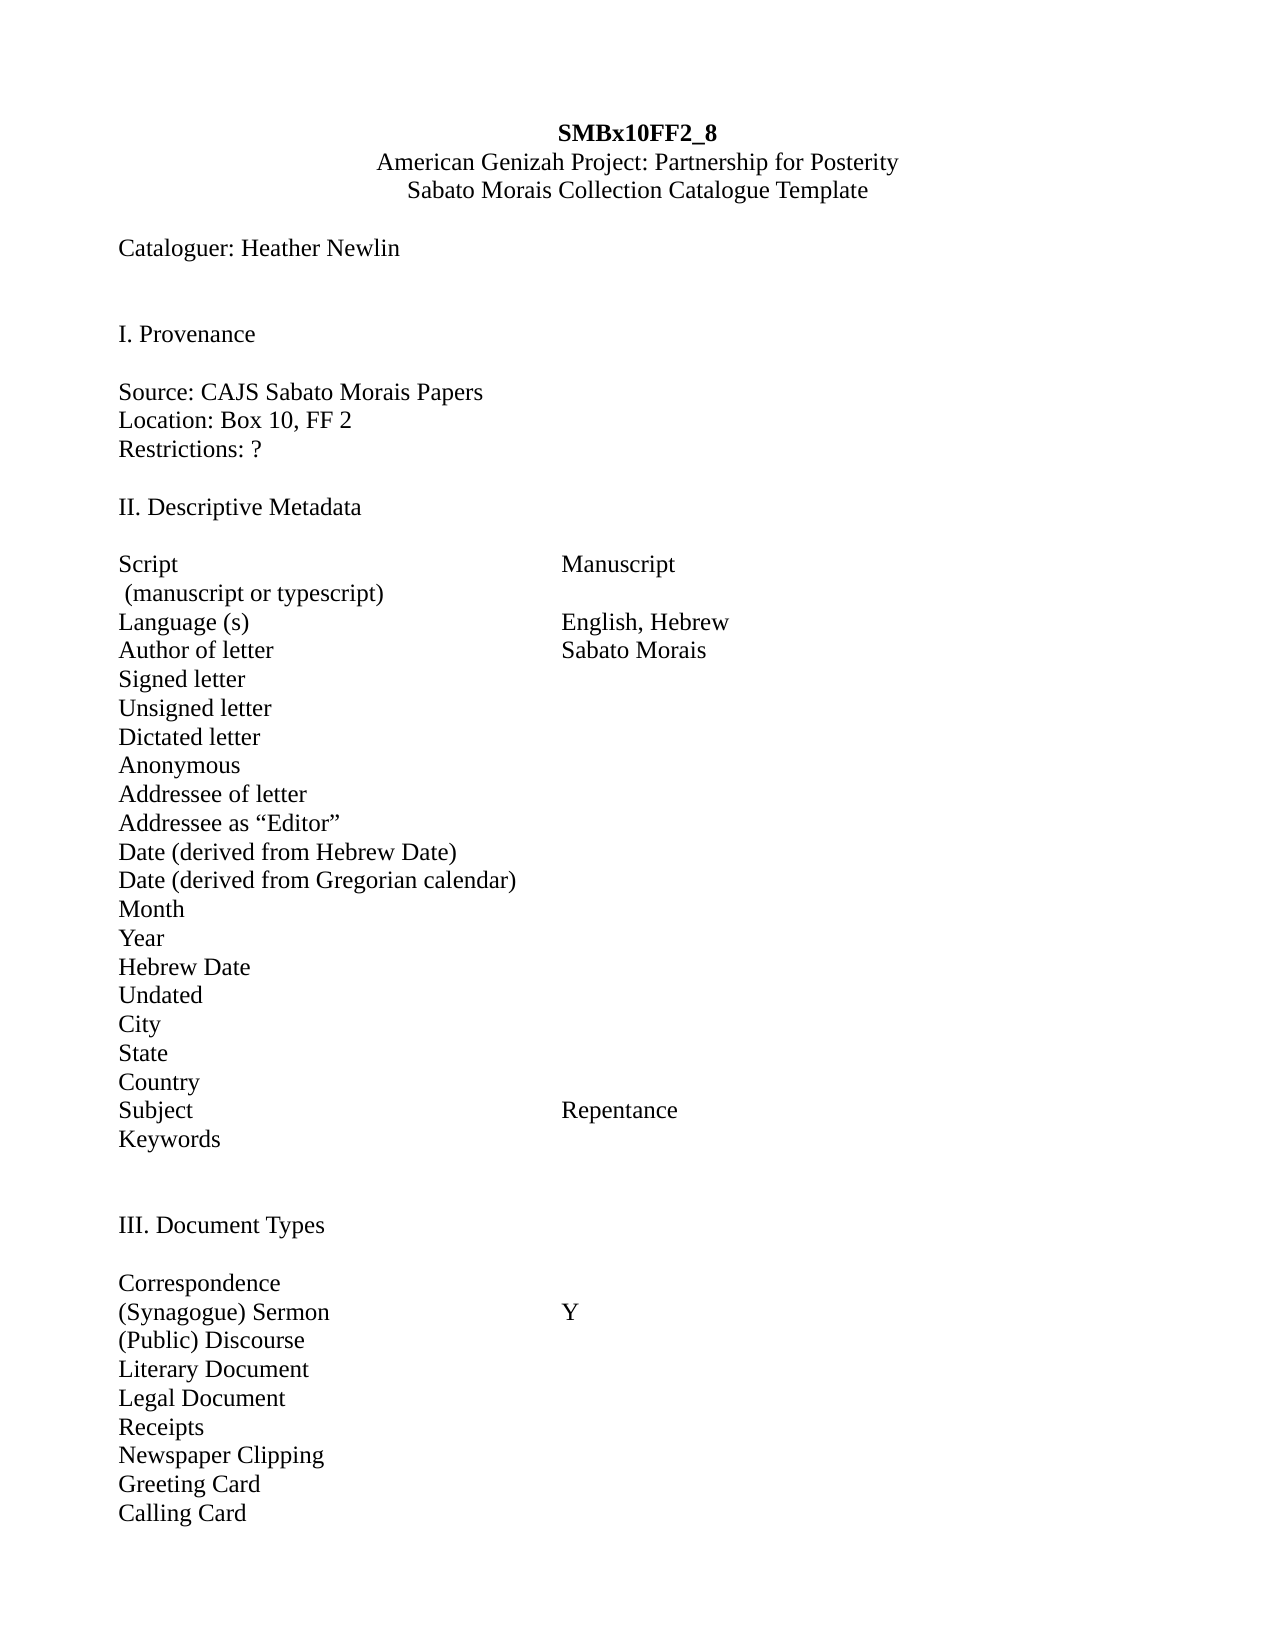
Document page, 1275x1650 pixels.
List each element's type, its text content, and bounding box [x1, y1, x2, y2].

text SMBx10FF2_8 [118, 118, 1157, 147]
text Newspaper Clipping [118, 1441, 1157, 1469]
text Subject Repentance [118, 1096, 1157, 1124]
text I. Provenance [118, 319, 1157, 348]
text Anonymous [118, 751, 1157, 779]
text Correspondence [118, 1268, 1157, 1297]
text Receipts [118, 1412, 1157, 1441]
text III. Document Types [118, 1211, 1157, 1239]
text Month [118, 894, 1157, 923]
text American Genizah Project: Partnership for Posterity [118, 147, 1157, 176]
text Greeting Card [118, 1469, 1157, 1498]
text Calling Card [118, 1498, 1157, 1527]
text (Public) Discourse [118, 1326, 1157, 1354]
text Location: Box 10, FF 2 [118, 406, 1157, 434]
text Legal Document [118, 1383, 1157, 1412]
text Hebrew Date [118, 952, 1157, 981]
text Cataloguer: Heather Newlin [118, 233, 1157, 262]
text (manuscript or typescript) [118, 578, 1157, 607]
text Country [118, 1067, 1157, 1096]
text II. Descriptive Metadata [118, 492, 1157, 521]
text (Synagogue) Sermon Y [118, 1297, 1157, 1326]
text Keywords [118, 1124, 1157, 1153]
text Language (s) English, Hebrew [118, 607, 1157, 636]
text Date (derived from Hebrew Date) [118, 837, 1157, 866]
text Addressee as “Editor” [118, 808, 1157, 837]
text State [118, 1038, 1157, 1067]
text Date (derived from Gregorian calendar) [118, 866, 1157, 894]
text Undated [118, 981, 1157, 1009]
text Year [118, 923, 1157, 952]
text Author of letter Sabato Morais [118, 636, 1157, 664]
text Unsigned letter [118, 693, 1157, 722]
text Sabato Morais Collection Catalogue Template [118, 176, 1157, 204]
text Source: CAJS Sabato Morais Papers [118, 377, 1157, 406]
text Dictated letter [118, 722, 1157, 751]
text Addressee of letter [118, 779, 1157, 808]
text Literary Document [118, 1354, 1157, 1383]
text City [118, 1009, 1157, 1038]
text Script Manuscript [118, 549, 1157, 578]
text Restrictions: ? [118, 434, 1157, 463]
text Signed letter [118, 664, 1157, 693]
